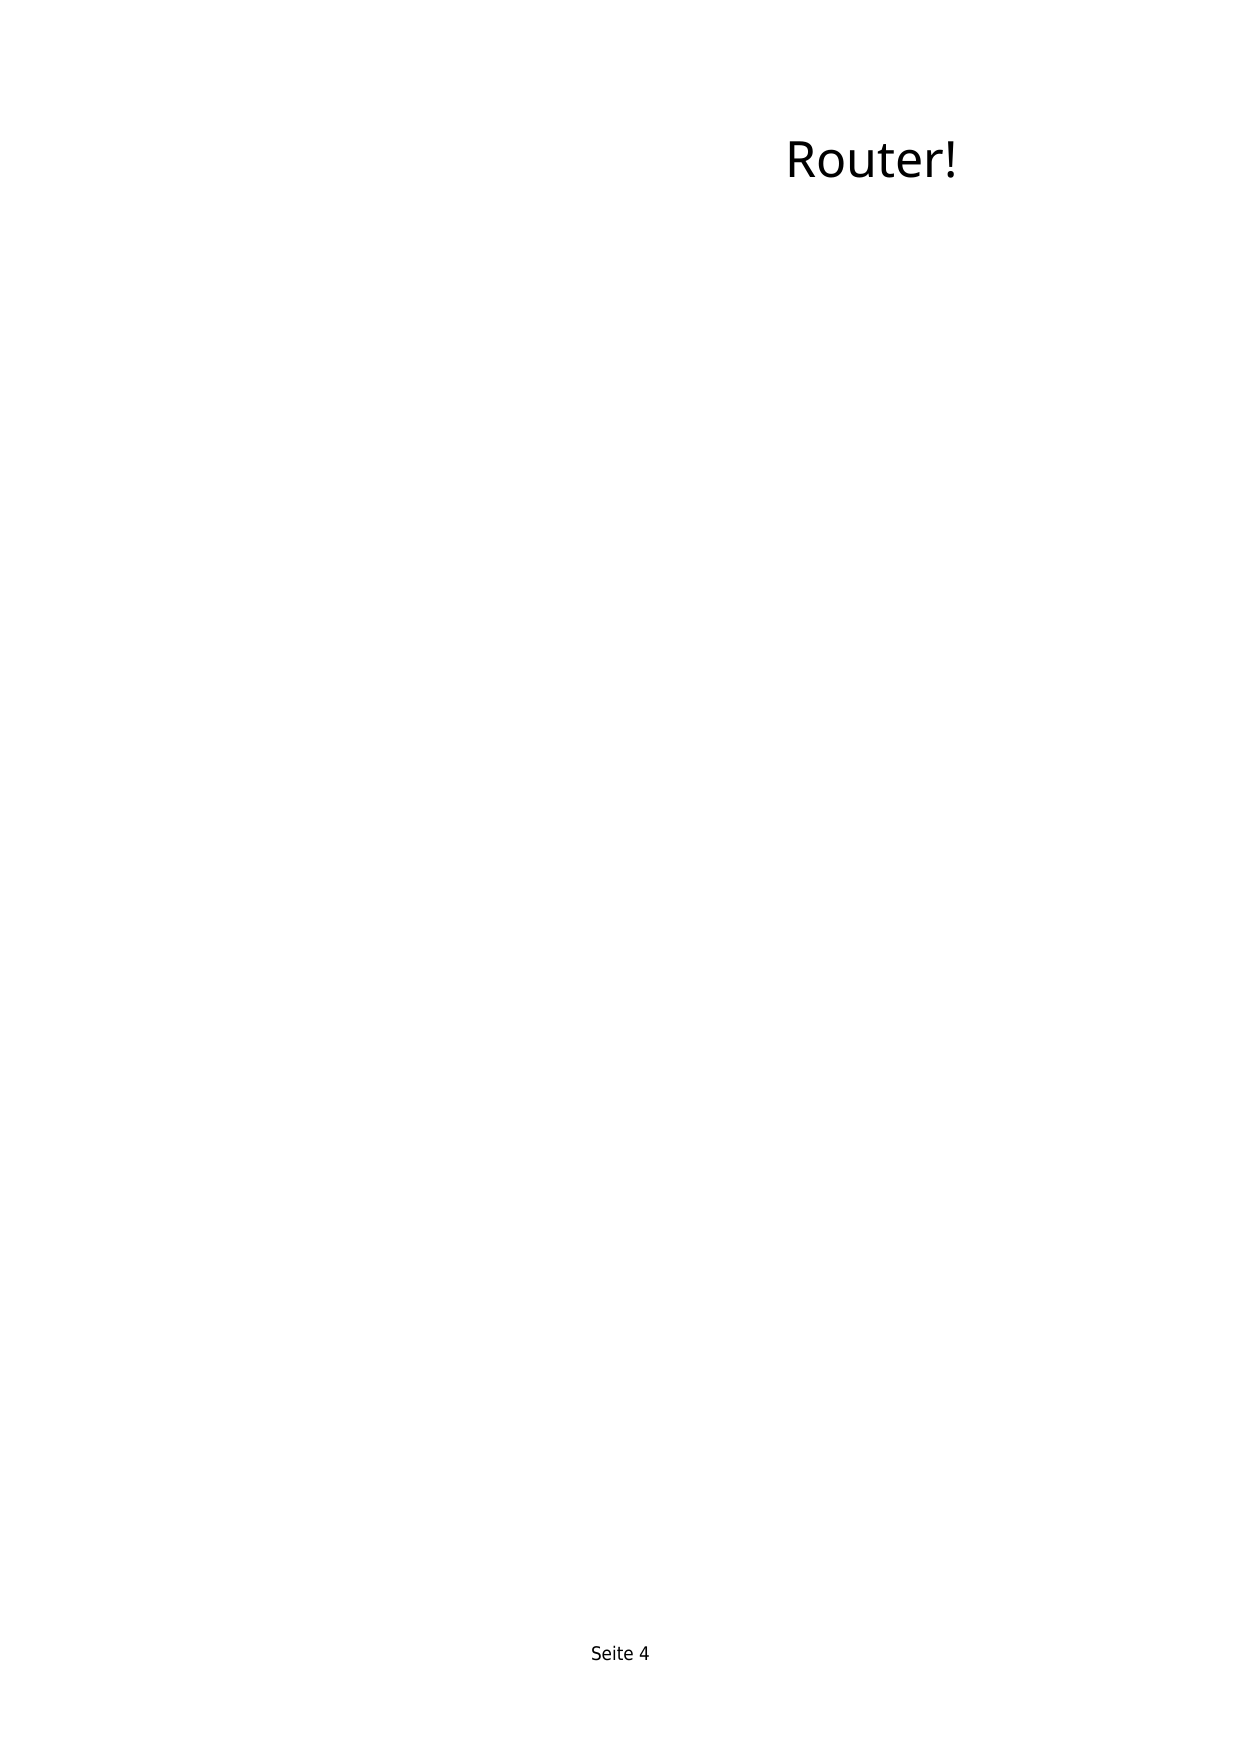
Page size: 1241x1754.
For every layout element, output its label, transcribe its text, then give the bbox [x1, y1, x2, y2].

table_header [118, 118, 620, 198]
table_header Router! [620, 118, 1122, 198]
